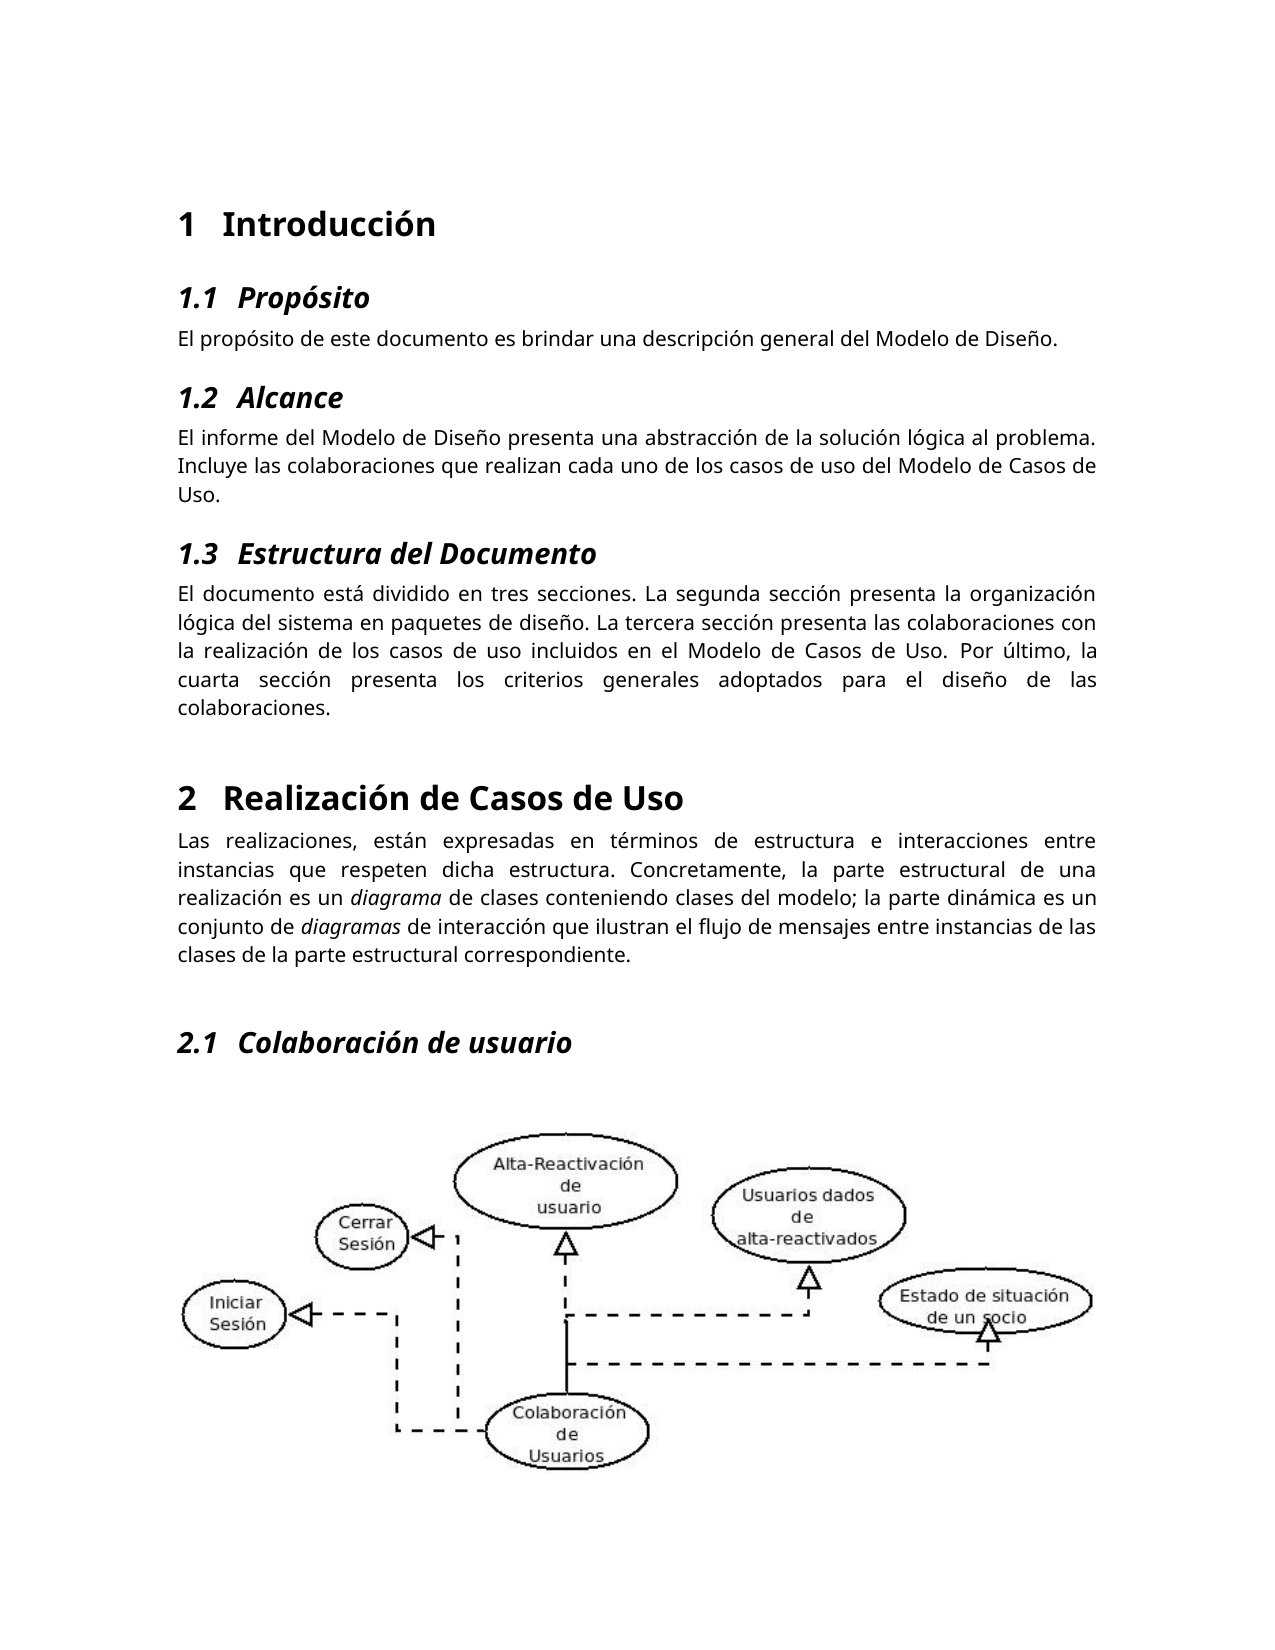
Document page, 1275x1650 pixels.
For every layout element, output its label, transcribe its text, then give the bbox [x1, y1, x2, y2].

subtitle Realización de Casos de Uso [177, 775, 1098, 820]
text Las realizaciones, están expresadas en términos de estructura e interacciones entre instancias que respeten dicha estructura. Concretamente, la parte estructural de una realización es un diagrama de clases conteniendo clases del modelo; la parte dinámica es un conjunto de diagramas de interacción que ilustran el flujo de mensajes entre instancias de las clases de la parte estructural correspondiente. [177, 827, 1098, 969]
subtitle Colaboración de usuario [177, 1022, 1098, 1062]
subtitle Estructura del Documento [177, 533, 1098, 573]
picture [181, 1132, 1094, 1473]
text El documento está dividido en tres secciones. La segunda sección presenta la organización lógica del sistema en paquetes de diseño. La tercera sección presenta las colaboraciones con la realización de los casos de uso incluidos en el Modelo de Casos de Uso. Por último, la cuarta sección presenta los criterios generales adoptados para el diseño de las colaboraciones. [177, 579, 1098, 722]
text El informe del Modelo de Diseño presenta una abstracción de la solución lógica al problema. Incluye las colaboraciones que realizan cada uno de los casos de uso del Modelo de Casos de Uso. [177, 423, 1098, 508]
subtitle Introducción [177, 201, 1098, 247]
text El propósito de este documento es brindar una descripción general del Modelo de Diseño. [177, 324, 1098, 352]
subtitle Propósito [177, 278, 1098, 317]
subtitle Alcance [177, 377, 1098, 417]
